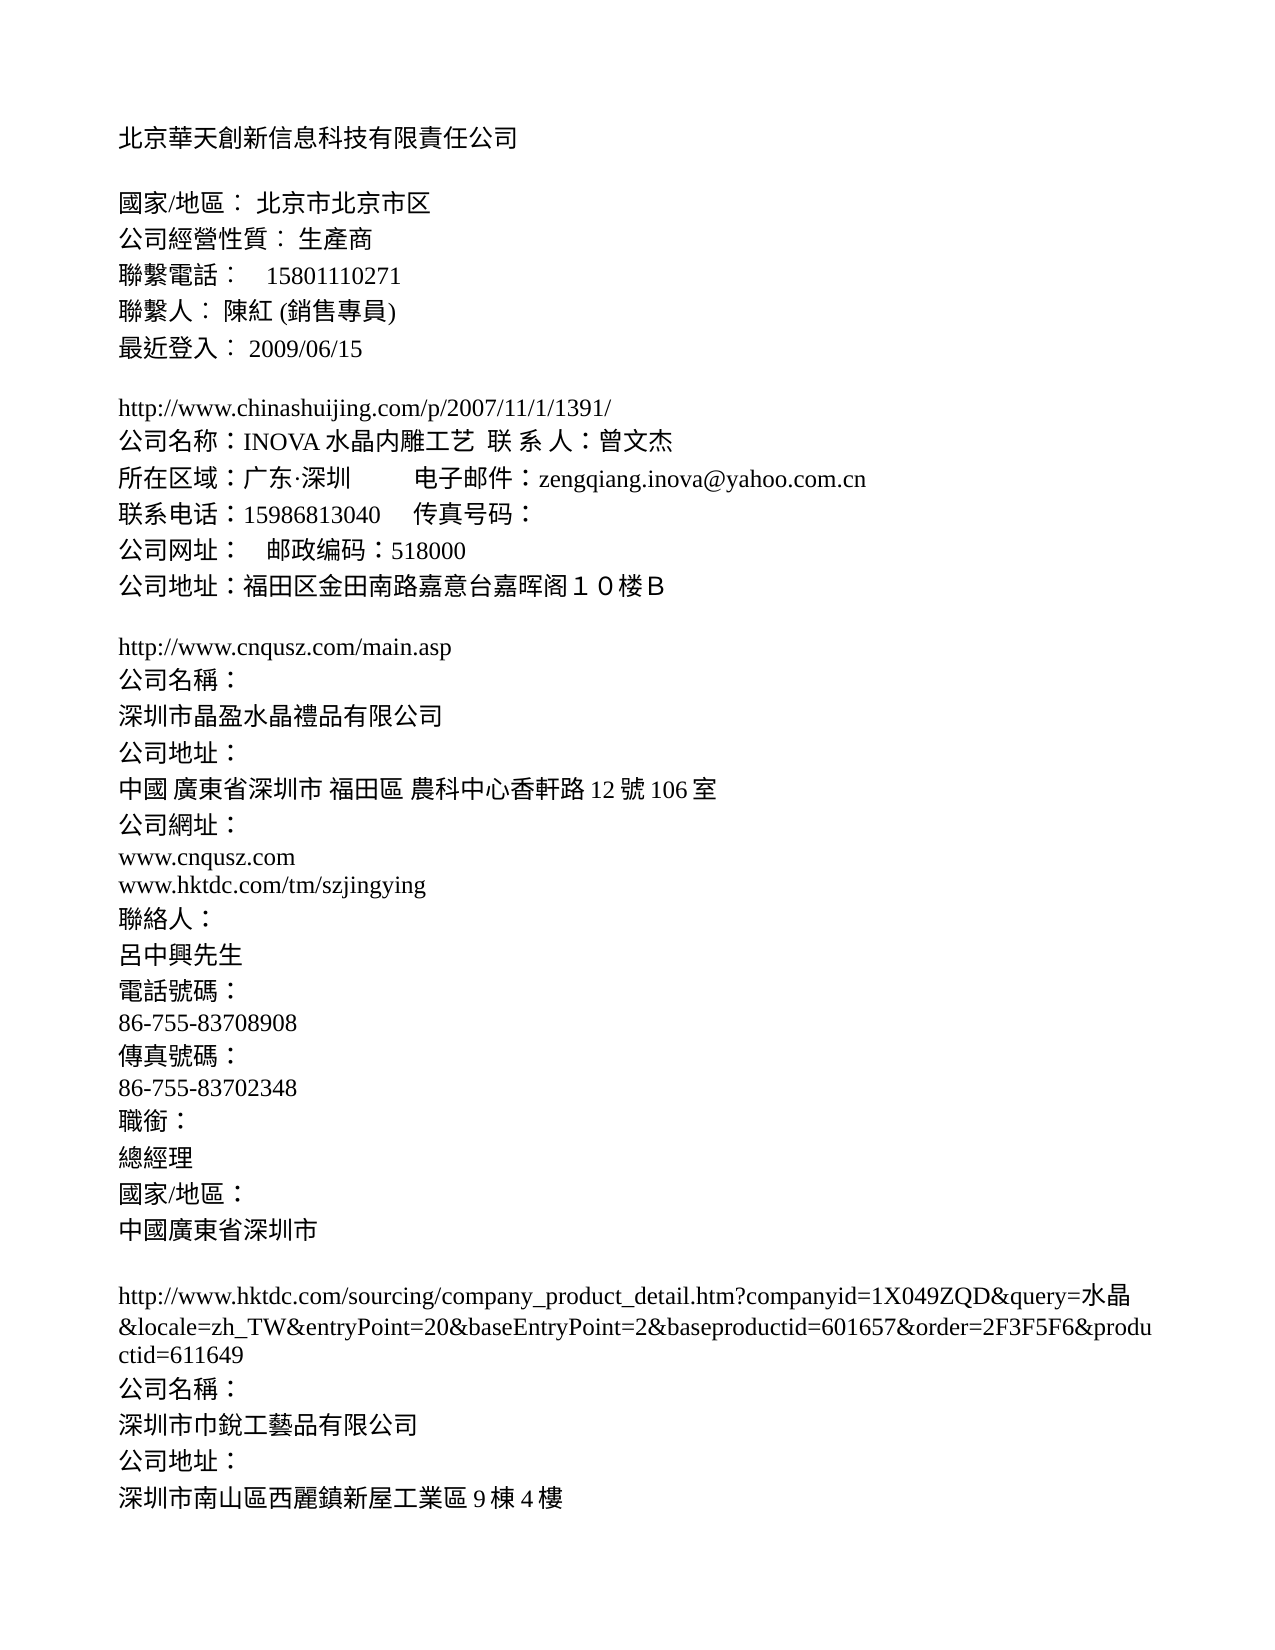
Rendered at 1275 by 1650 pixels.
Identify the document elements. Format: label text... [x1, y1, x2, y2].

text 公司地址： [118, 733, 1157, 769]
text 中國 廣東省深圳市 福田區 農科中心香軒路12號106室 [118, 769, 1157, 806]
text 傳真號碼： [118, 1037, 1157, 1073]
text 86-755-83702348 [118, 1073, 1157, 1102]
text 公司名稱： [118, 661, 1157, 697]
text 聯繫人︰ 陳紅 (銷售專員) [118, 292, 1157, 328]
text 聯繫電話︰ 15801110271 [118, 256, 1157, 292]
text 中國廣東省深圳市 [118, 1211, 1157, 1247]
text 联系电话：15986813040 传真号码： [118, 494, 1157, 531]
text http://www.cnqusz.com/main.asp [118, 632, 1157, 661]
text 北京華天創新信息科技有限責任公司 [118, 118, 1157, 154]
text 公司網址： [118, 806, 1157, 842]
text 公司名称：INOVA水晶内雕工艺 联 系 人：曾文杰 [118, 422, 1157, 458]
text 國家/地區： [118, 1174, 1157, 1211]
text www.cnqusz.com [118, 842, 1157, 871]
text 職銜： [118, 1102, 1157, 1138]
text 86-755-83708908 [118, 1008, 1157, 1037]
text 所在区域：广东·深圳 电子邮件：zengqiang.inova@yahoo.com.cn [118, 458, 1157, 494]
text 最近登入︰ 2009/06/15 [118, 328, 1157, 364]
text 國家/地區︰ 北京市北京市区 [118, 183, 1157, 219]
text 深圳市晶盈水晶禮品有限公司 [118, 697, 1157, 733]
text 公司地址： [118, 1442, 1157, 1478]
text 公司名稱： [118, 1369, 1157, 1406]
text 公司地址：福田区金田南路嘉意台嘉晖阁１０楼Ｂ [118, 567, 1157, 603]
text 深圳市南山區西麗鎮新屋工業區9棟4樓 [118, 1478, 1157, 1514]
text 公司网址： 邮政编码：518000 [118, 531, 1157, 567]
text http://www.chinashuijing.com/p/2007/11/1/1391/ [118, 393, 1157, 422]
text 深圳市巾銳工藝品有限公司 [118, 1406, 1157, 1442]
text www.hktdc.com/tm/szjingying [118, 871, 1157, 899]
text 公司經營性質︰ 生產商 [118, 219, 1157, 256]
text 電話號碼： [118, 972, 1157, 1008]
text 總經理 [118, 1138, 1157, 1174]
text 呂中興先生 [118, 936, 1157, 972]
text 聯絡人： [118, 899, 1157, 936]
text http://www.hktdc.com/sourcing/company_product_detail.htm?companyid=1X049ZQD&query=水晶&locale=zh_TW&entryPoint=20&baseEntryPoint=2&baseproductid=601657&order=2F3F5F6&productid=611649 [118, 1276, 1157, 1369]
